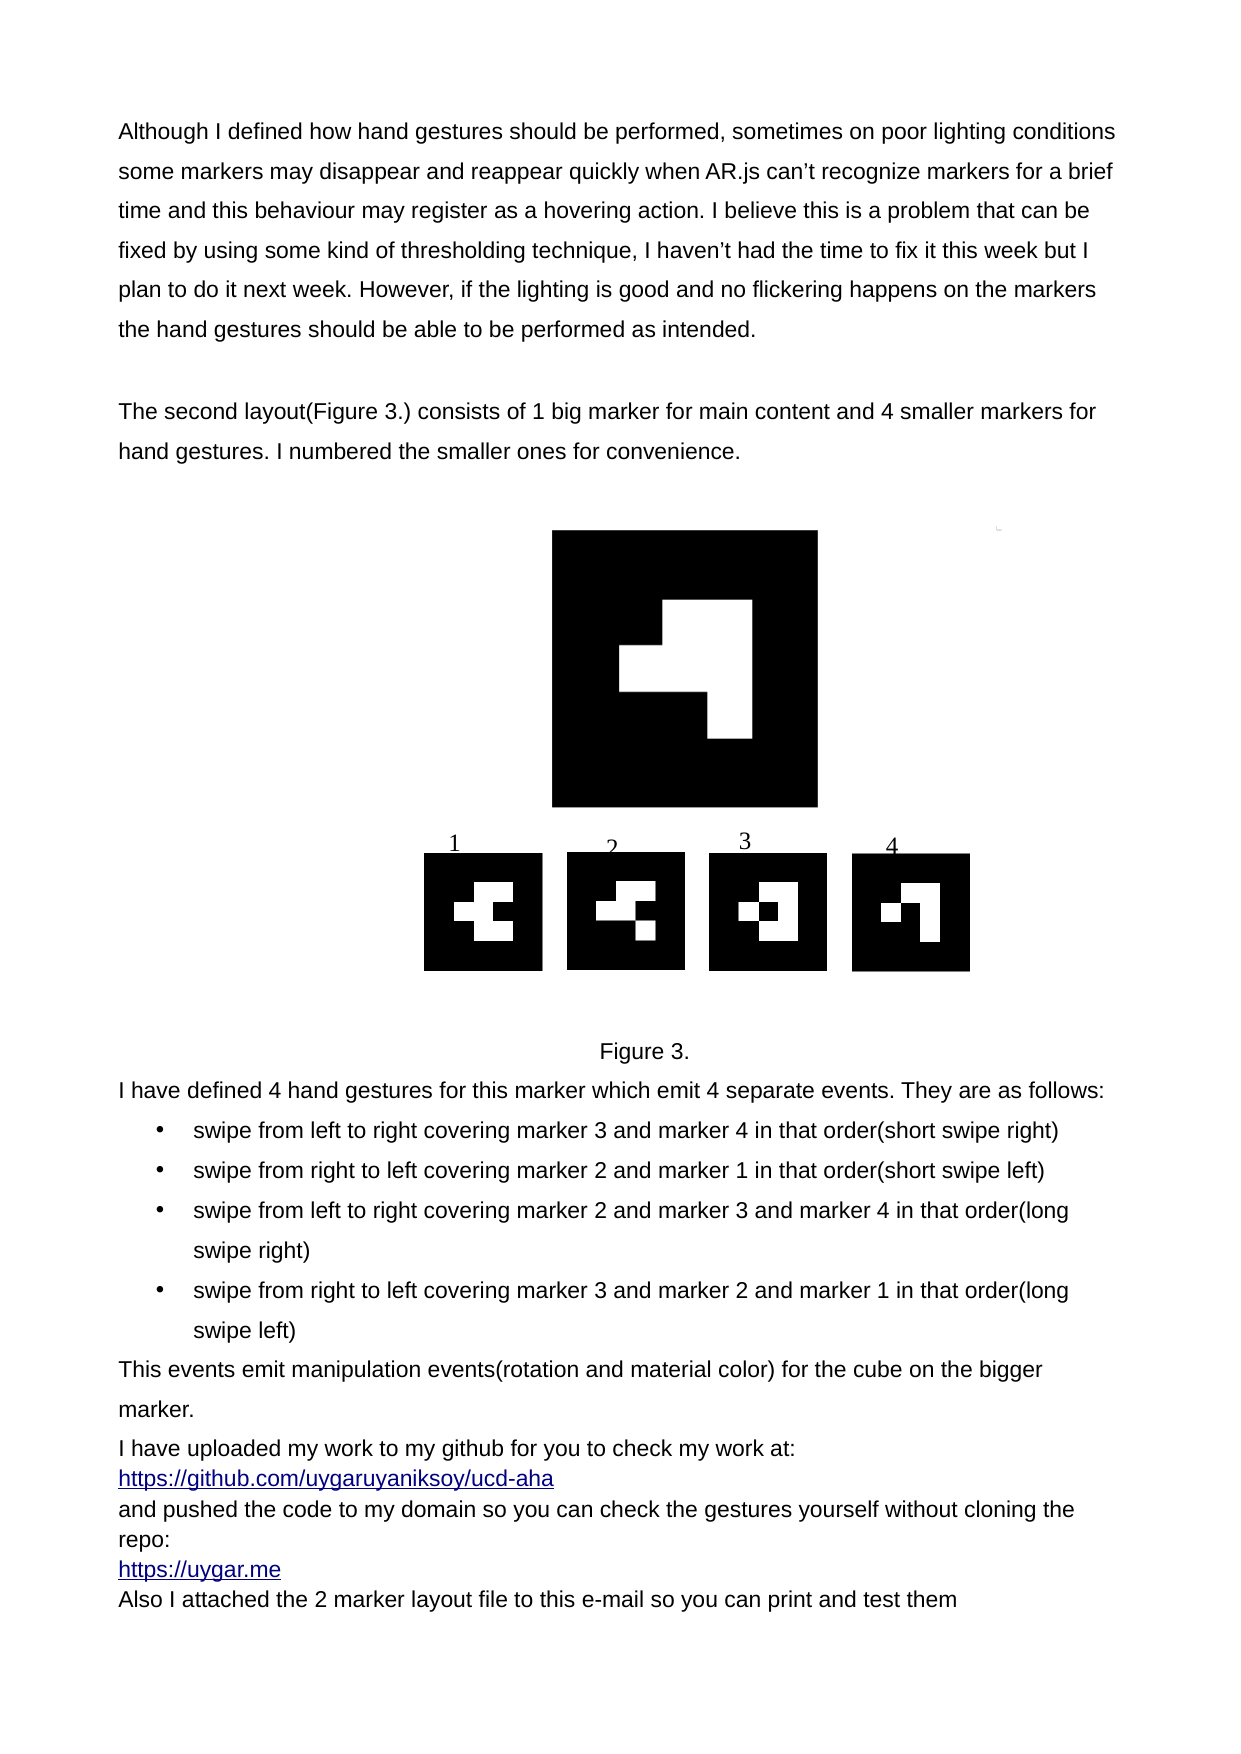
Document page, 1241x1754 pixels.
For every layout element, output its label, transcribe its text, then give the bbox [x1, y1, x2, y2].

text This events emit manipulation events(rotation and material color) for the cube on the bigger marker. [118, 1356, 1122, 1422]
text https://uygar.me [118, 1556, 1122, 1582]
text Figure 3. [118, 1038, 1122, 1064]
text I have defined 4 hand gestures for this marker which emit 4 separate events. They are as follows: [118, 1077, 1122, 1103]
text The second layout(Figure 3.) consists of 1 big marker for main content and 4 smaller markers for hand gestures. I numbered the smaller ones for convenience. [118, 398, 1122, 464]
list swipe from left to right covering marker 2 and marker 3 and marker 4 in that order(long swipe right) [156, 1197, 1122, 1264]
text I have uploaded my work to my github for you to check my work at: [118, 1435, 1122, 1462]
list swipe from right to left covering marker 2 and marker 1 in that order(short swipe left) [156, 1157, 1122, 1184]
text and pushed the code to my domain so you can check the gestures yourself without cloning the repo: [118, 1496, 1122, 1552]
list swipe from right to left covering marker 3 and marker 2 and marker 1 in that order(long swipe left) [156, 1277, 1122, 1343]
text Although I defined how hand gestures should be performed, sometimes on poor lighting conditions some markers may disappear and reappear quickly when AR.js can’t recognize markers for a brief time and this behaviour may register as a hovering action. I believe this is a problem that can be fixed by using some kind of thresholding technique, I haven’t had the time to fix it this week but I plan to do it next week. However, if the lighting is good and no flickering happens on the markers the hand gestures should be able to be performed as intended. [118, 118, 1122, 342]
text Also I attached the 2 marker layout file to this e-mail so you can print and test them [118, 1586, 1122, 1613]
text https://github.com/uygaruyaniksoy/ucd-aha [118, 1465, 1122, 1492]
picture [387, 526, 1002, 992]
list swipe from left to right covering marker 3 and marker 4 in that order(short swipe right) [156, 1117, 1122, 1143]
